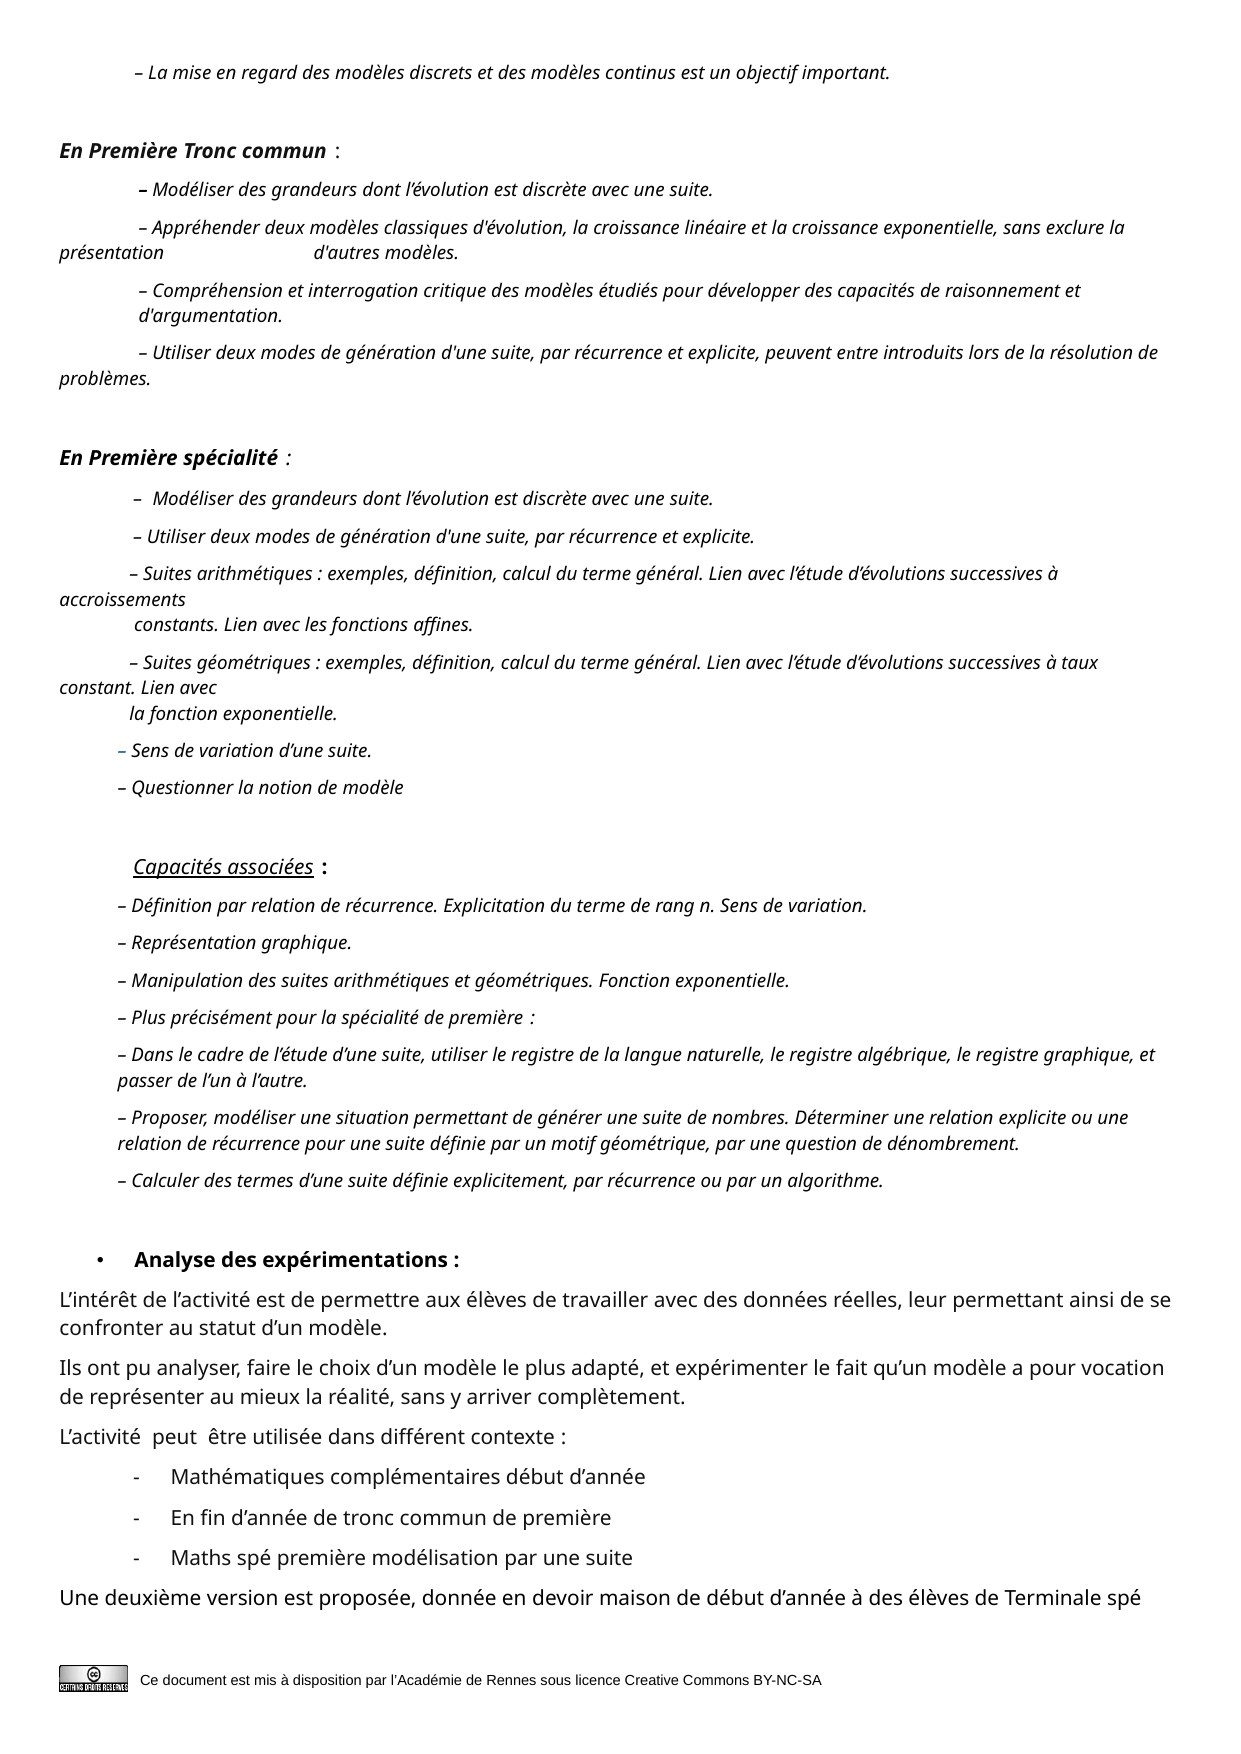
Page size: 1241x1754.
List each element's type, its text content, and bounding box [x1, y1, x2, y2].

text – Proposer, modéliser une situation permettant de générer une suite de nombres. Déterminer une relation explicite ou une relation de récurrence pour une suite définie par un motif géométrique, par une question de dénombrement. [117, 1104, 1181, 1155]
text – Sens de variation d’une suite. [59, 737, 1181, 763]
list Mathématiques complémentaires début d’année [133, 1462, 1181, 1491]
text – Utiliser deux modes de génération d'une suite, par récurrence et explicite. [59, 523, 1181, 549]
list – Compréhension et interrogation critique des modèles étudiés pour développer des capacités de raisonnement et d'argumentation. [59, 277, 1181, 328]
text – Questionner la notion de modèle [59, 775, 1181, 800]
text – Modéliser des grandeurs dont l’évolution est discrète avec une suite. [59, 483, 1181, 512]
list Analyse des expérimentations : [97, 1245, 1181, 1273]
text L’intérêt de l’activité est de permettre aux élèves de travailler avec des données réelles, leur permettant ainsi de se confronter au statut d’un modèle. [59, 1285, 1181, 1342]
text – Dans le cadre de l’étude d’une suite, utiliser le registre de la langue naturelle, le registre algébrique, le registre graphique, et passer de l’un à l’autre. [117, 1042, 1181, 1093]
text L’activité peut être utilisée dans différent contexte : [59, 1422, 1181, 1451]
text – Suites géométriques : exemples, définition, calcul du terme général. Lien avec l’étude d’évolutions successives à taux constant. Lien avec la fonction exponentielle. [59, 649, 1181, 726]
text – Plus précisément pour la spécialité de première : [59, 1004, 1181, 1030]
list – Modéliser des grandeurs dont l’évolution est discrète avec une suite. [59, 177, 1181, 202]
text Ils ont pu analyser, faire le choix d’un modèle le plus adapté, et expérimenter le fait qu’un modèle a pour vocation de représenter au mieux la réalité, sans y arriver complètement. [59, 1353, 1181, 1410]
text En Première spécialité : [59, 443, 1181, 471]
text – Représentation graphique. [117, 930, 1181, 955]
list En fin d’année de tronc commun de première [133, 1503, 1181, 1531]
list – La mise en regard des modèles discrets et des modèles continus est un objectif important. [134, 59, 1181, 84]
text – Manipulation des suites arithmétiques et géométriques. Fonction exponentielle. [59, 967, 1181, 992]
picture [59, 1665, 128, 1692]
text – Définition par relation de récurrence. Explicitation du terme de rang n. Sens de variation. [117, 892, 1181, 918]
list En Première Tronc commun : [59, 137, 1181, 165]
text – Suites arithmétiques : exemples, définition, calcul du terme général. Lien avec l’étude d’évolutions successives à accroissements constants. Lien avec les fonctions affines. [59, 561, 1181, 637]
list – Appréhender deux modèles classiques d'évolution, la croissance linéaire et la croissance exponentielle, sans exclure la présentation d'autres modèles. [59, 214, 1181, 265]
text Une deuxième version est proposée, donnée en devoir maison de début d’année à des élèves de Terminale spé [59, 1583, 1181, 1611]
text – Calculer des termes d’une suite définie explicitement, par récurrence ou par un algorithme. [117, 1167, 1181, 1193]
list Maths spé première modélisation par une suite [133, 1543, 1181, 1571]
text Capacités associées : [59, 852, 1181, 881]
list – Utiliser deux modes de génération d'une suite, par récurrence et explicite, peuvent entre introduits lors de la résolution de problèmes. [59, 340, 1181, 391]
